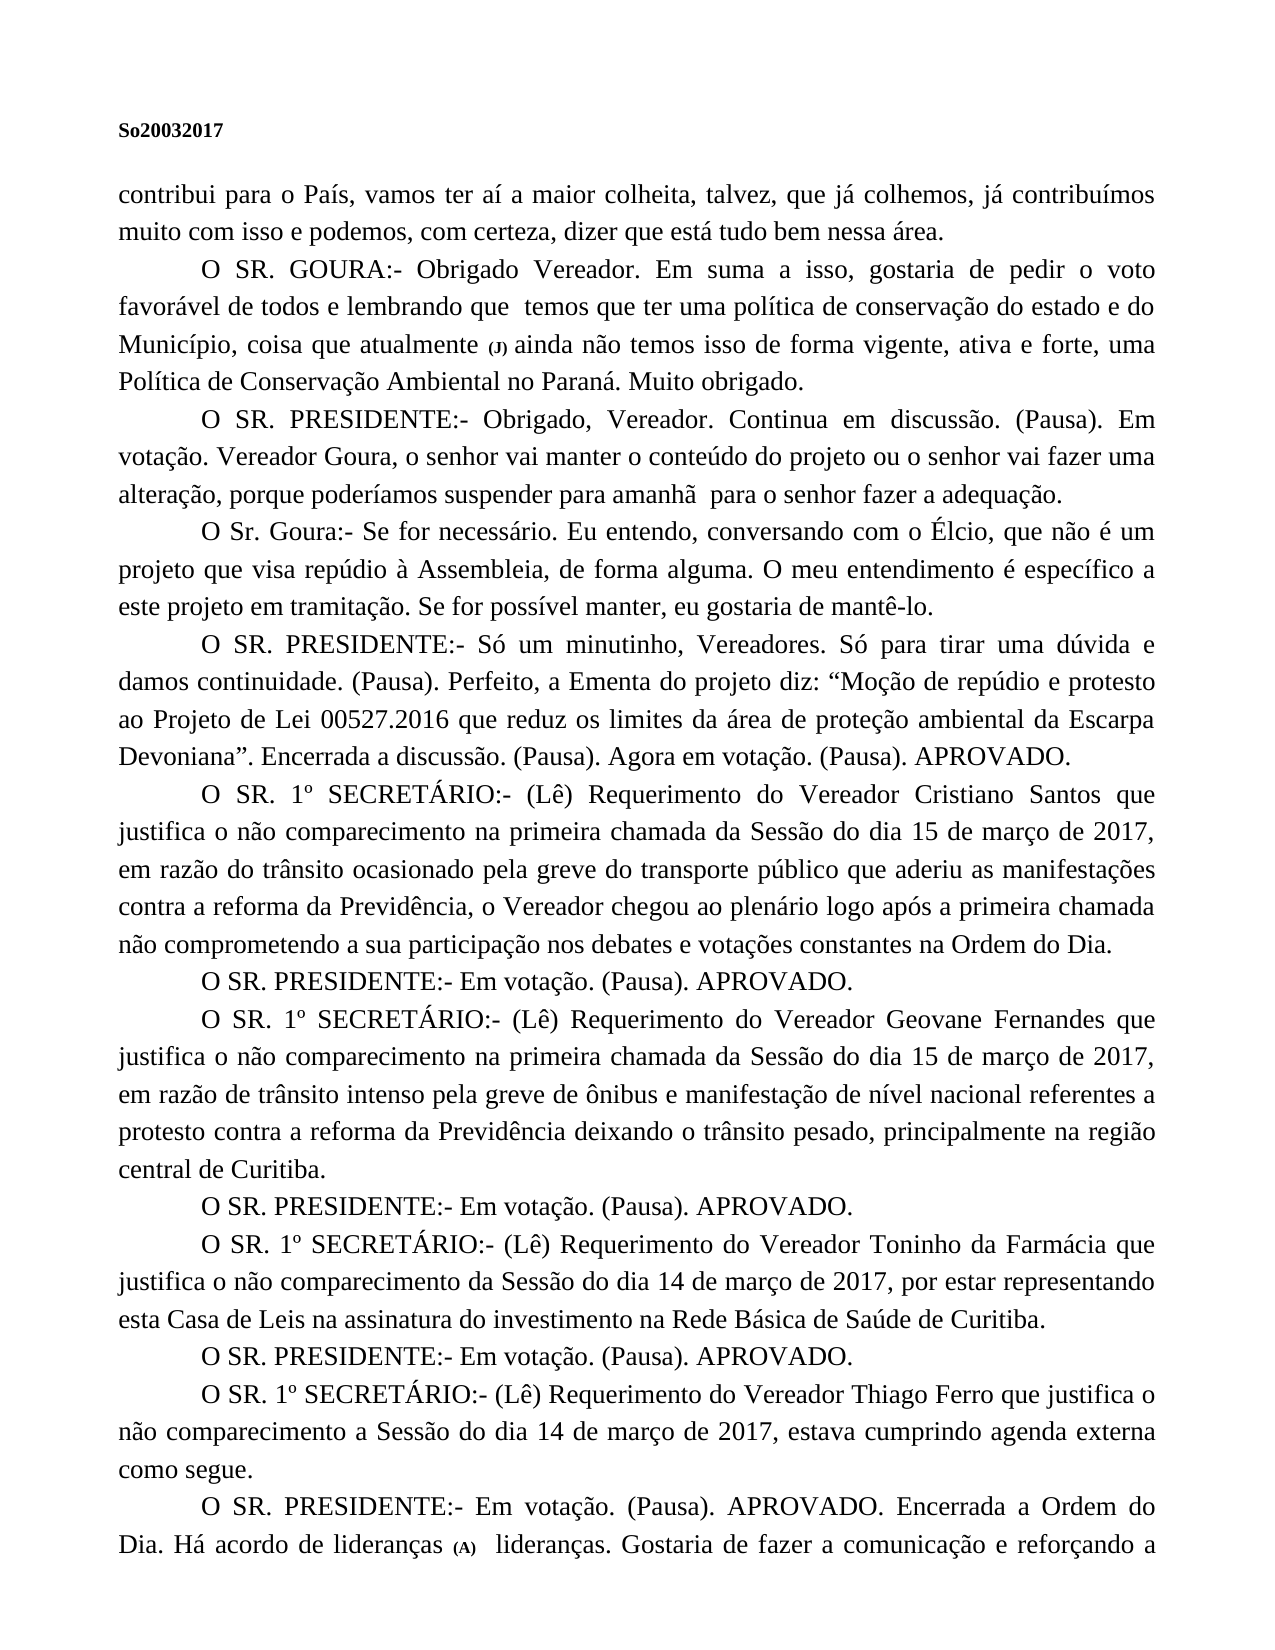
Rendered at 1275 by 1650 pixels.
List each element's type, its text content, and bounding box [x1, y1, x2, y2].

text O SR. 1º SECRETÁRIO:- (Lê) Requerimento do Vereador Geovane Fernandes que justifica o não comparecimento na primeira chamada da Sessão do dia 15 de março de 2017, em razão de trânsito intenso pela greve de ônibus e manifestação de nível nacional referentes a protesto contra a reforma da Previdência deixando o trânsito pesado, principalmente na região central de Curitiba. [118, 997, 1157, 1184]
text O SR. PRESIDENTE:- Em votação. (Pausa). APROVADO. [118, 959, 1157, 997]
text O SR. GOURA:- Obrigado Vereador. Em suma a isso, gostaria de pedir o voto favorável de todos e lembrando que temos que ter uma política de conservação do estado e do Município, coisa que atualmente (J) ainda não temos isso de forma vigente, ativa e forte, uma Política de Conservação Ambiental no Paraná. Muito obrigado. [118, 247, 1157, 397]
text O SR. PRESIDENTE:- Em votação. (Pausa). APROVADO. Encerrada a Ordem do Dia. Há acordo de lideranças (A) lideranças. Gostaria de fazer a comunicação e reforçando a [118, 1484, 1157, 1559]
text O SR. PRESIDENTE:- Obrigado, Vereador. Continua em discussão. (Pausa). Em votação. Vereador Goura, o senhor vai manter o conteúdo do projeto ou o senhor vai fazer uma alteração, porque poderíamos suspender para amanhã para o senhor fazer a adequação. [118, 397, 1157, 509]
text O SR. PRESIDENTE:- Em votação. (Pausa). APROVADO. [118, 1334, 1157, 1372]
text O Sr. Goura:- Se for necessário. Eu entendo, conversando com o Élcio, que não é um projeto que visa repúdio à Assembleia, de forma alguma. O meu entendimento é específico a este projeto em tramitação. Se for possível manter, eu gostaria de mantê-lo. [118, 509, 1157, 622]
text O SR. 1º SECRETÁRIO:- (Lê) Requerimento do Vereador Thiago Ferro que justifica o não comparecimento a Sessão do dia 14 de março de 2017, estava cumprindo agenda externa como segue. [118, 1372, 1157, 1484]
text O SR. PRESIDENTE:- Em votação. (Pausa). APROVADO. [118, 1184, 1157, 1222]
text contribui para o País, vamos ter aí a maior colheita, talvez, que já colhemos, já contribuímos muito com isso e podemos, com certeza, dizer que está tudo bem nessa área. [118, 172, 1157, 247]
text O SR. 1º SECRETÁRIO:- (Lê) Requerimento do Vereador Cristiano Santos que justifica o não comparecimento na primeira chamada da Sessão do dia 15 de março de 2017, em razão do trânsito ocasionado pela greve do transporte público que aderiu as manifestações contra a reforma da Previdência, o Vereador chegou ao plenário logo após a primeira chamada não comprometendo a sua participação nos debates e votações constantes na Ordem do Dia. [118, 772, 1157, 959]
text O SR. PRESIDENTE:- Só um minutinho, Vereadores. Só para tirar uma dúvida e damos continuidade. (Pausa). Perfeito, a Ementa do projeto diz: “Moção de repúdio e protesto ao Projeto de Lei 00527.2016 que reduz os limites da área de proteção ambiental da Escarpa Devoniana”. Encerrada a discussão. (Pausa). Agora em votação. (Pausa). APROVADO. [118, 622, 1157, 772]
text O SR. 1º SECRETÁRIO:- (Lê) Requerimento do Vereador Toninho da Farmácia que justifica o não comparecimento da Sessão do dia 14 de março de 2017, por estar representando esta Casa de Leis na assinatura do investimento na Rede Básica de Saúde de Curitiba. [118, 1222, 1157, 1334]
